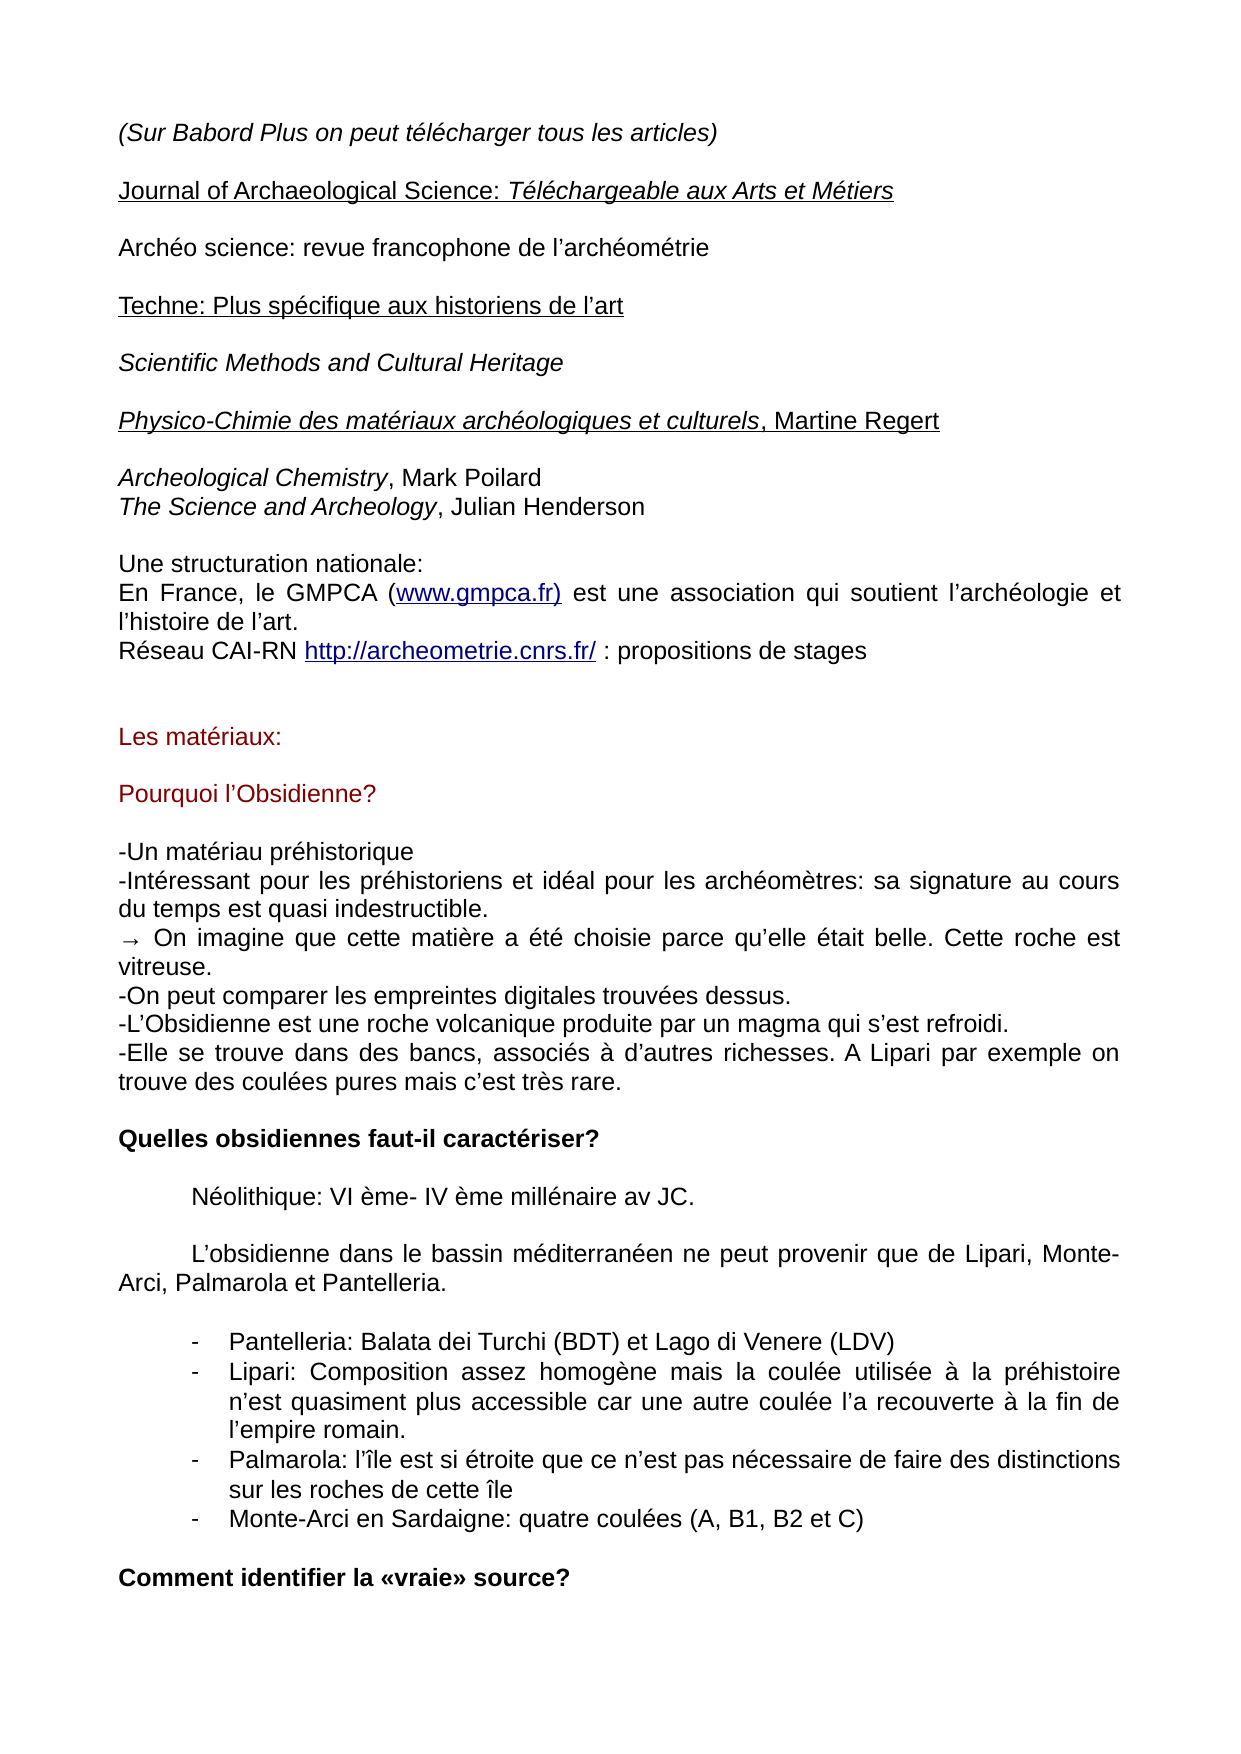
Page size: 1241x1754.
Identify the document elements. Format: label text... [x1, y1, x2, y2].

text L’obsidienne dans le bassin méditerranéen ne peut provenir que de Lipari, Monte-Arci, Palmarola et Pantelleria. [118, 1239, 1122, 1297]
text Une structuration nationale: [118, 549, 1122, 578]
text -L’Obsidienne est une roche volcanique produite par un magma qui s’est refroidi. [118, 1009, 1122, 1038]
text En France, le GMPCA (www.gmpca.fr) est une association qui soutient l’archéologie et l’histoire de l’art. [118, 578, 1122, 636]
text Techne: Plus spécifique aux historiens de l’art [118, 291, 1122, 319]
text Réseau CAI-RN http://archeometrie.cnrs.fr/ : propositions de stages [118, 636, 1122, 664]
list Pantelleria: Balata dei Turchi (BDT) et Lago di Venere (LDV) [191, 1326, 1122, 1356]
list Monte-Arci en Sardaigne: quatre coulées (A, B1, B2 et C) [191, 1503, 1122, 1534]
list Lipari: Composition assez homogène mais la coulée utilisée à la préhistoire n’est quasiment plus accessible car une autre coulée l’a recouverte à la fin de l’empire romain. [191, 1356, 1122, 1444]
text → On imagine que cette matière a été choisie parce qu’elle était belle. Cette roche est vitreuse. [118, 923, 1122, 981]
text The Science and Archeology, Julian Henderson [118, 492, 1122, 521]
text Journal of Archaeological Science: Téléchargeable aux Arts et Métiers [118, 176, 1122, 204]
text -Elle se trouve dans des bancs, associés à d’autres richesses. A Lipari par exemple on trouve des coulées pures mais c’est très rare. [118, 1038, 1122, 1096]
text Pourquoi l’Obsidienne? [118, 779, 1122, 808]
text Les matériaux: [118, 722, 1122, 751]
text Archéo science: revue francophone de l’archéométrie [118, 233, 1122, 262]
text Comment identifier la «vraie» source? [118, 1563, 1122, 1591]
text (Sur Babord Plus on peut télécharger tous les articles) [118, 118, 1122, 147]
text Archeological Chemistry, Mark Poilard [118, 463, 1122, 492]
text Néolithique: VI ème- IV ème millénaire av JC. [118, 1182, 1122, 1211]
text Quelles obsidiennes faut-il caractériser? [118, 1124, 1122, 1153]
text -On peut comparer les empreintes digitales trouvées dessus. [118, 981, 1122, 1009]
text Physico-Chimie des matériaux archéologiques et culturels, Martine Regert [118, 406, 1122, 434]
text -Intéressant pour les préhistoriens et idéal pour les archéomètres: sa signature au cours du temps est quasi indestructible. [118, 866, 1122, 923]
text -Un matériau préhistorique [118, 837, 1122, 866]
text Scientific Methods and Cultural Heritage [118, 348, 1122, 377]
list Palmarola: l’île est si étroite que ce n’est pas nécessaire de faire des distinctions sur les roches de cette île [191, 1444, 1122, 1503]
